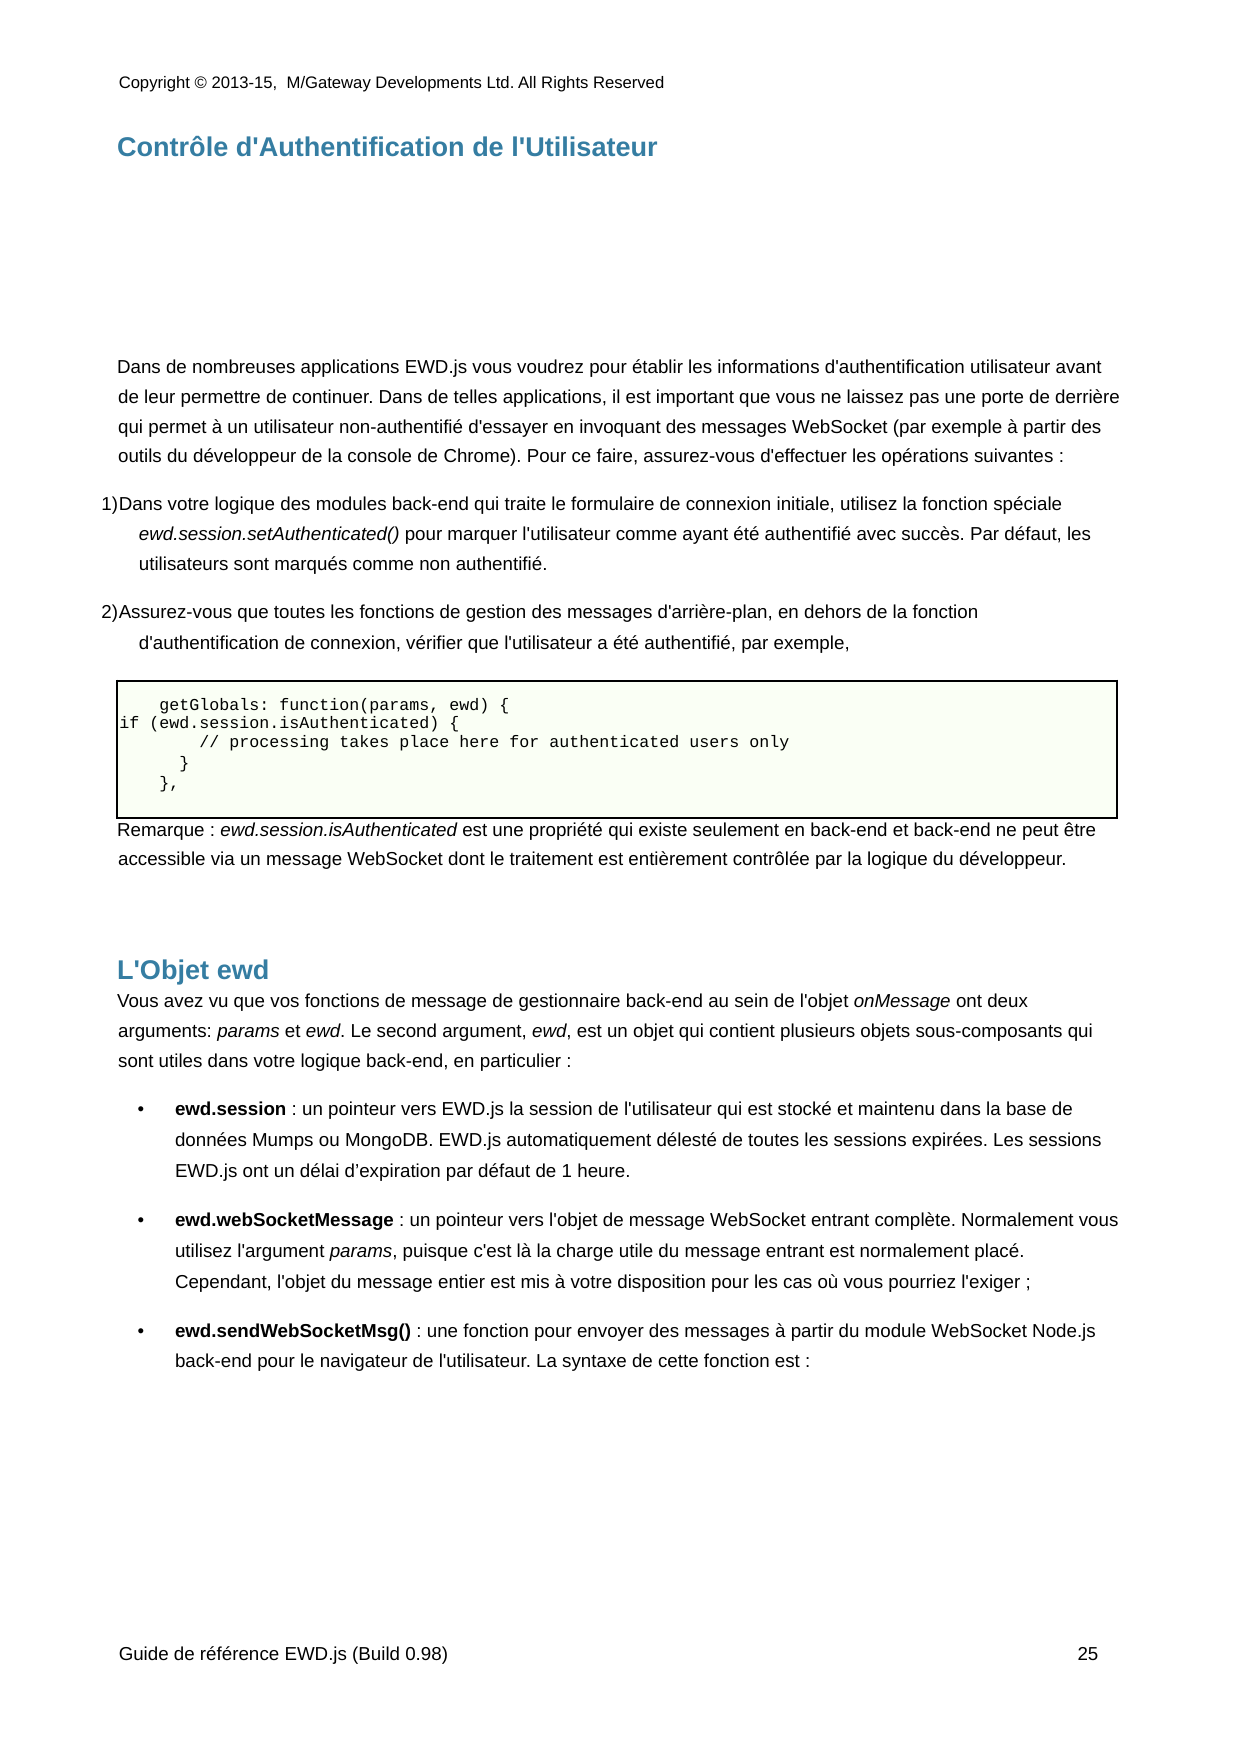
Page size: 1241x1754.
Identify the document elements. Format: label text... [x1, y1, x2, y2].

list Assurez-vous que toutes les fonctions de gestion des messages d'arrière-plan, en dehors de la fonction d'authentification de connexion, vérifier que l'utilisateur a été authentifié, par exemple, [101, 601, 1122, 653]
list Dans votre logique des modules back-end qui traite le formulaire de connexion initiale, utilisez la fonction spéciale ewd.session.setAuthenticated() pour marquer l'utilisateur comme ayant été authentifié avec succès. Par défaut, les utilisateurs sont marqués comme non authentifié. [101, 493, 1126, 575]
subtitle L'Objet ewd [117, 954, 1126, 986]
text Dans de nombreuses applications EWD.js vous voudrez pour établir les informations d'authentification utilisateur avant de leur permettre de continuer. Dans de telles applications, il est important que vous ne laissez pas une porte de derrière qui permet à un utilisateur non-authentifié d'essayer en invoquant des messages WebSocket (par exemple à partir des outils du développeur de la console de Chrome). Pour ce faire, assurez-vous d'effectuer les opérations suivantes : [117, 356, 1122, 467]
subtitle Contrôle d'Authentification de l'Utilisateur [117, 131, 1126, 162]
text Remarque : ewd.session.isAuthenticated est une propriété qui existe seulement en back-end et back-end ne peut être accessible via un message WebSocket dont le traitement est entièrement contrôlée par la logique du développeur. [117, 819, 1122, 870]
table_header getGlobals: function(params, ewd) { if (ewd.session.isAuthenticated) { // processing takes place here for authenticated users only } }, [118, 682, 1116, 817]
list ewd.sendWebSocketMsg() : une fonction pour envoyer des messages à partir du module WebSocket Node.js back-end pour le navigateur de l'utilisateur. La syntaxe de cette fonction est : [137, 1319, 1126, 1371]
text Vous avez vu que vos fonctions de message de gestionnaire back-end au sein de l'objet onMessage ont deux arguments: params et ewd. Le second argument, ewd, est un objet qui contient plusieurs objets sous-composants qui sont utiles dans votre logique back-end, en particulier : [117, 990, 1122, 1072]
list ewd.session : un pointeur vers EWD.js la session de l'utilisateur qui est stocké et maintenu dans la base de données Mumps ou MongoDB. EWD.js automatiquement délesté de toutes les sessions expirées. Les sessions EWD.js ont un délai d’expiration par défaut de 1 heure. [137, 1098, 1126, 1182]
list ewd.webSocketMessage : un pointeur vers l'objet de message WebSocket entrant complète. Normalement vous utilisez l'argument params, puisque c'est là la charge utile du message entrant est normalement placé. Cependant, l'objet du message entier est mis à votre disposition pour les cas où vous pourriez l'exiger ; [137, 1209, 1126, 1292]
